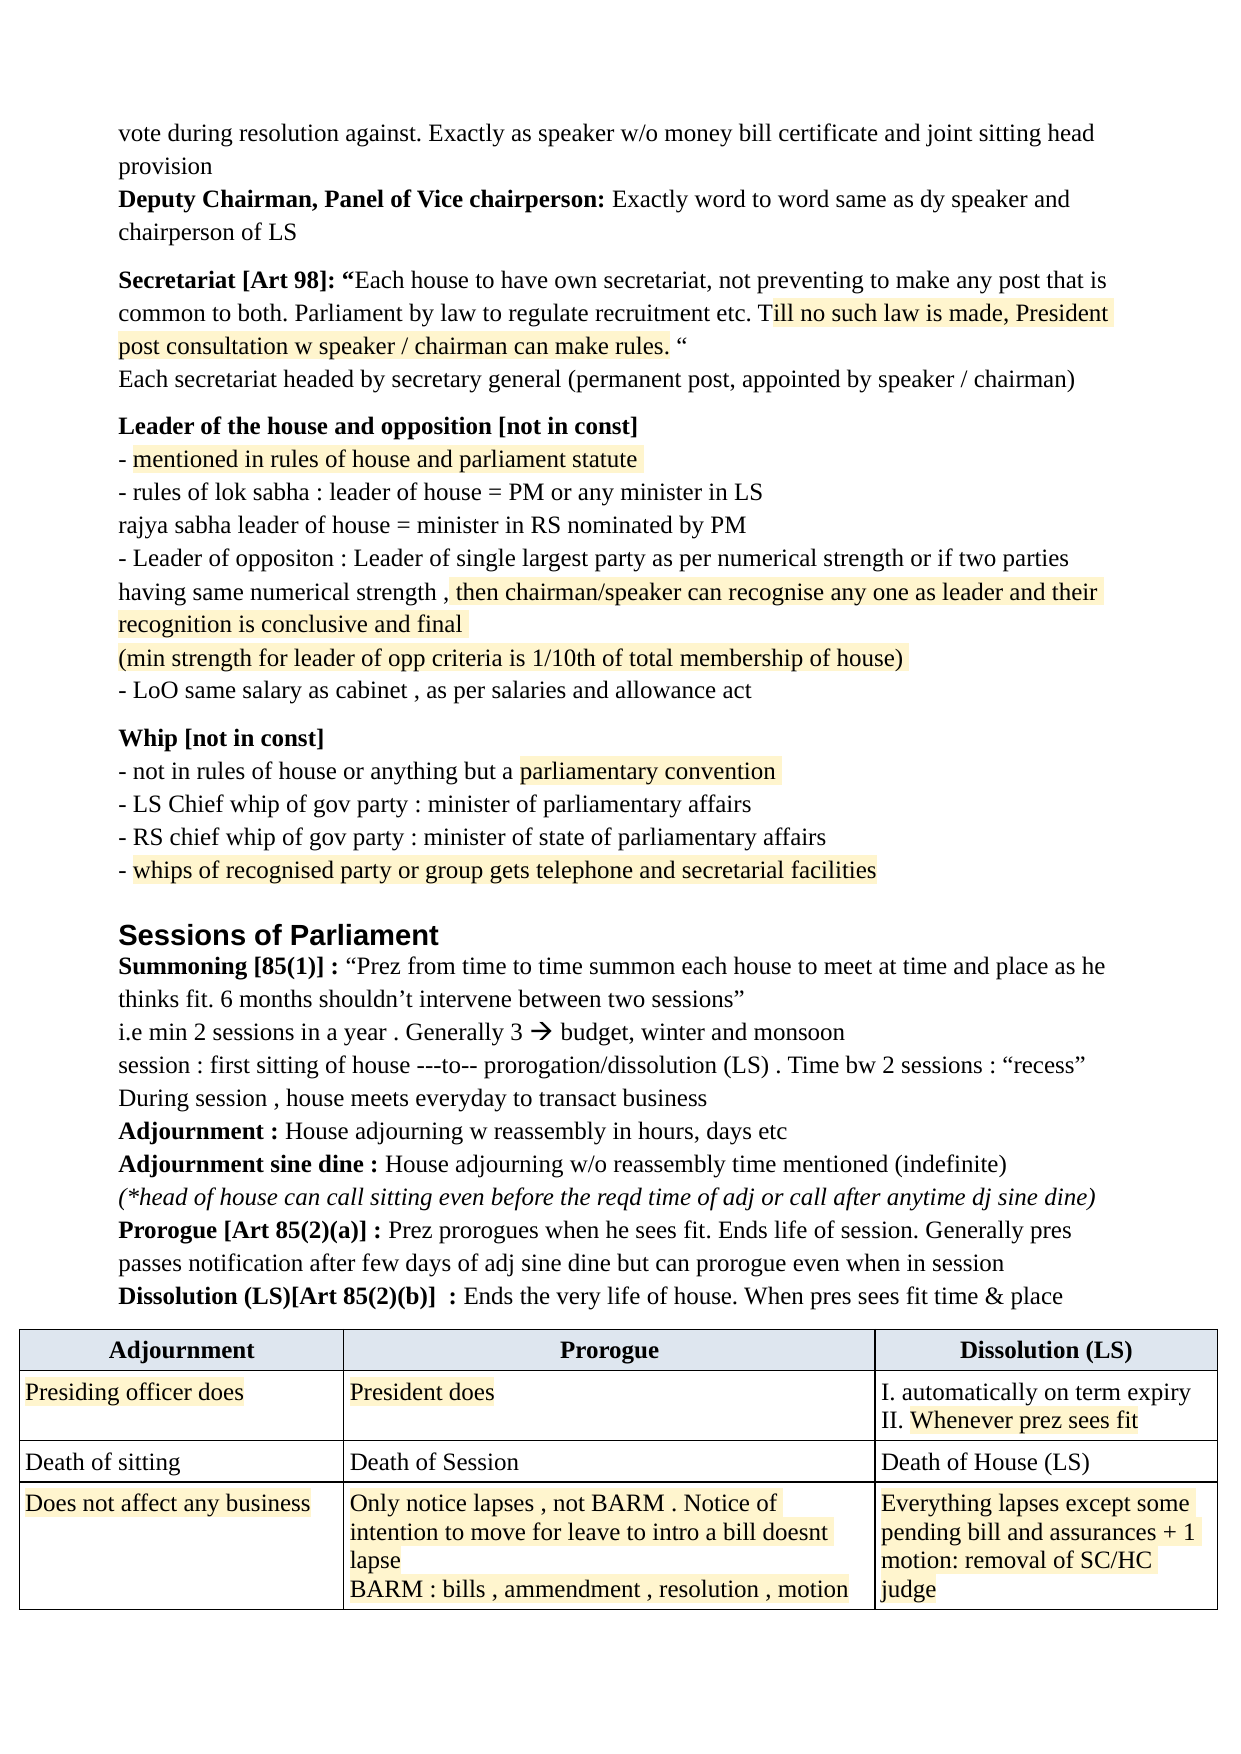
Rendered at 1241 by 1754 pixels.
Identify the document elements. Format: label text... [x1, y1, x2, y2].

table_cell President does [344, 1371, 874, 1440]
text Summoning [85(1)] : “Prez from time to time summon each house to meet at time and place as he thinks fit. 6 months shouldn’t intervene between two sessions” i.e min 2 sessions in a year . Generally 3  budget, winter and monsoon session : first sitting of house ---to-- prorogation/dissolution (LS) . Time bw 2 sessions : “recess” During session , house meets everyday to transact business Adjournment : House adjourning w reassembly in hours, days etc Adjournment sine dine : House adjourning w/o reassembly time mentioned (indefinite) (*head of house can call sitting even before the reqd time of adj or call after anytime dj sine dine) Prorogue [Art 85(2)(a)] : Prez prorogues when he sees fit. Ends life of session. Generally pres passes notification after few days of adj sine dine but can prorogue even when in session Dissolution (LS)[Art 85(2)(b)] : Ends the very life of house. When pres sees fit time & place [118, 951, 1122, 1310]
table_cell Presiding officer does [20, 1371, 343, 1440]
table_cell Death of Session [344, 1441, 874, 1481]
table_cell Does not affect any business [20, 1483, 343, 1609]
table_cell I. automatically on term expiry II. Whenever prez sees fit [876, 1371, 1217, 1440]
text Whip [not in const] - not in rules of house or anything but a parliamentary convention - LS Chief whip of gov party : minister of parliamentary affairs - RS chief whip of gov party : minister of state of parliamentary affairs - whips of recognised party or group gets telephone and secretarial facilities [118, 723, 1122, 884]
table_header Dissolution (LS) [876, 1330, 1217, 1370]
table_cell Everything lapses except some pending bill and assurances + 1 motion: removal of SC/HC judge [876, 1483, 1217, 1609]
table_header Adjournment [20, 1330, 343, 1370]
table_cell Death of sitting [20, 1441, 343, 1481]
text Leader of the house and opposition [not in const] - mentioned in rules of house and parliament statute - rules of lok sabha : leader of house = PM or any minister in LS rajya sabha leader of house = minister in RS nominated by PM - Leader of oppositon : Leader of single largest party as per numerical strength or if two parties having same numerical strength , then chairman/speaker can recognise any one as leader and their recognition is conclusive and final (min strength for leader of opp criteria is 1/10th of total membership of house) - LoO same salary as cabinet , as per salaries and allowance act [118, 411, 1122, 704]
subtitle Sessions of Parliament [118, 917, 1122, 951]
table_header Prorogue [344, 1330, 874, 1370]
table_cell Only notice lapses , not BARM . Notice of intention to move for leave to intro a bill doesnt lapse BARM : bills , ammendment , resolution , motion [344, 1483, 874, 1609]
text vote during resolution against. Exactly as speaker w/o money bill certificate and joint sitting head provision Deputy Chairman, Panel of Vice chairperson: Exactly word to word same as dy speaker and chairperson of LS [118, 118, 1122, 246]
text Secretariat [Art 98]: “Each house to have own secretariat, not preventing to make any post that is common to both. Parliament by law to regulate recruitment etc. Till no such law is made, President post consultation w speaker / chairman can make rules. “ Each secretariat headed by secretary general (permanent post, appointed by speaker / chairman) [118, 265, 1122, 393]
table_cell Death of House (LS) [876, 1441, 1217, 1481]
